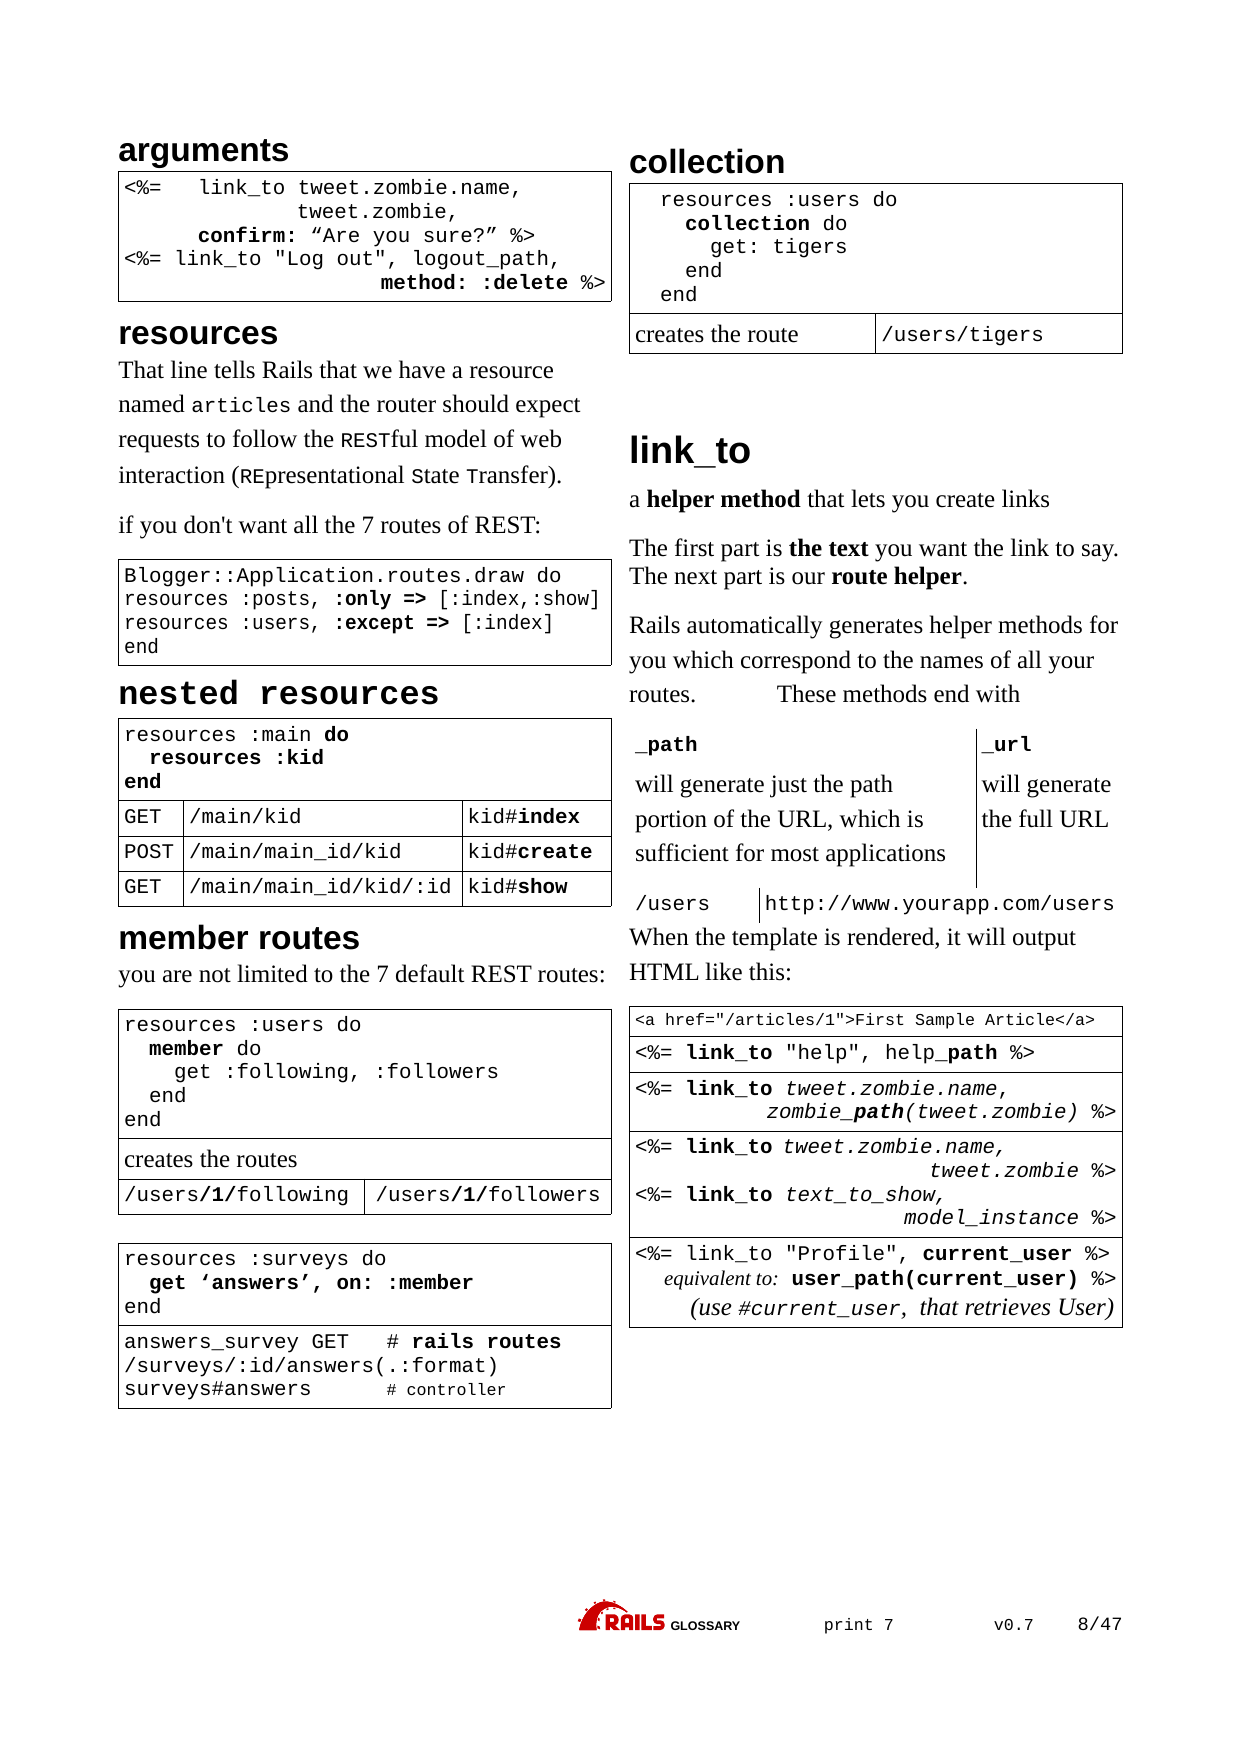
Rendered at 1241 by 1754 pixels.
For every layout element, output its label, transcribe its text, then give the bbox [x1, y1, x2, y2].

table_header resources :users do collection do get: tigers end end [630, 184, 1122, 313]
table_header resources :surveys do get ‘answers’, on: :member end [119, 1244, 611, 1325]
table_cell creates the route [630, 314, 875, 353]
subtitle nested resources [118, 677, 611, 715]
table_cell creates the routes [119, 1139, 611, 1178]
table_cell will generate just the path portion of the URL, which is sufficient for most applications [629, 764, 976, 887]
table_cell GET [119, 872, 183, 906]
text When the template is rendered, it will output HTML like this: [629, 922, 1122, 986]
table_header _path [629, 729, 976, 764]
text That line tells Rails that we have a resource named articles and the router should expect requests to follow the RESTful model of web interaction (REpresentational State Transfer). [118, 355, 611, 489]
table_cell /users [629, 888, 759, 922]
subtitle resources [118, 313, 611, 352]
table_cell /users/1/followers [365, 1180, 611, 1214]
table_cell <%= link_to "help", help_path %> [630, 1037, 1122, 1072]
table_header <a href="/articles/1">First Sample Article</a> [630, 1007, 1122, 1036]
text Rails automatically generates helper methods for you which correspond to the names of all your routes. These methods end with [629, 611, 1122, 708]
table_header resources :main do resources :kid end [119, 719, 611, 800]
table_cell kid#show [463, 872, 611, 906]
table_header _url [977, 729, 1122, 764]
subtitle member routes [118, 918, 611, 956]
text you are not limited to the 7 default REST routes: [118, 959, 611, 988]
table_header resources :users do member do get :following, :followers end end [119, 1010, 611, 1138]
table_cell will generate the full URL [977, 764, 1122, 887]
text a helper method that lets you create links [629, 484, 1122, 512]
table_header <%= link_to tweet.zombie.name, tweet.zombie, confirm: “Are you sure?” %> <%= link_to "Log out", logout_path, method: :delete %> [119, 172, 611, 301]
table_cell /users/tigers [876, 314, 1122, 353]
table_cell /main/main_id/kid/:id [184, 872, 462, 906]
table_cell GET [119, 801, 183, 836]
table_cell answers_survey GET # rails routes /surveys/:id/answers(.:format) surveys#answers # controller [119, 1326, 611, 1408]
table_cell /users/1/following [119, 1180, 364, 1214]
table_cell <%= link_to tweet.zombie.name, zombie_path(tweet.zombie) %> [630, 1073, 1122, 1131]
table_cell POST [119, 837, 183, 871]
text if you don't want all the 7 routes of REST: [118, 510, 611, 538]
table_cell <%= link_to tweet.zombie.name, tweet.zombie %> <%= link_to text_to_show, model_instance %> [630, 1132, 1122, 1237]
table_header Blogger::Application.routes.draw do resources :posts, :only => [:index,:show] resources :users, :except => [:index] end [119, 560, 611, 665]
subtitle arguments [118, 130, 611, 168]
text The next part is our route helper. [629, 561, 1122, 590]
table_cell /main/main_id/kid [184, 837, 462, 871]
table_cell http://www.yourapp.com/users [760, 888, 1122, 922]
table_cell /main/kid [184, 801, 462, 836]
text The first part is the text you want the link to say. [629, 533, 1122, 561]
subtitle collection [629, 142, 1122, 180]
table_cell kid#create [463, 837, 611, 871]
subtitle link_to [629, 427, 1122, 471]
table_cell <%= link_to "Profile", current_user %> equivalent to: user_path(current_user) %> (use #current_user, that retrieves User) [630, 1238, 1122, 1327]
table_cell kid#index [463, 801, 611, 836]
